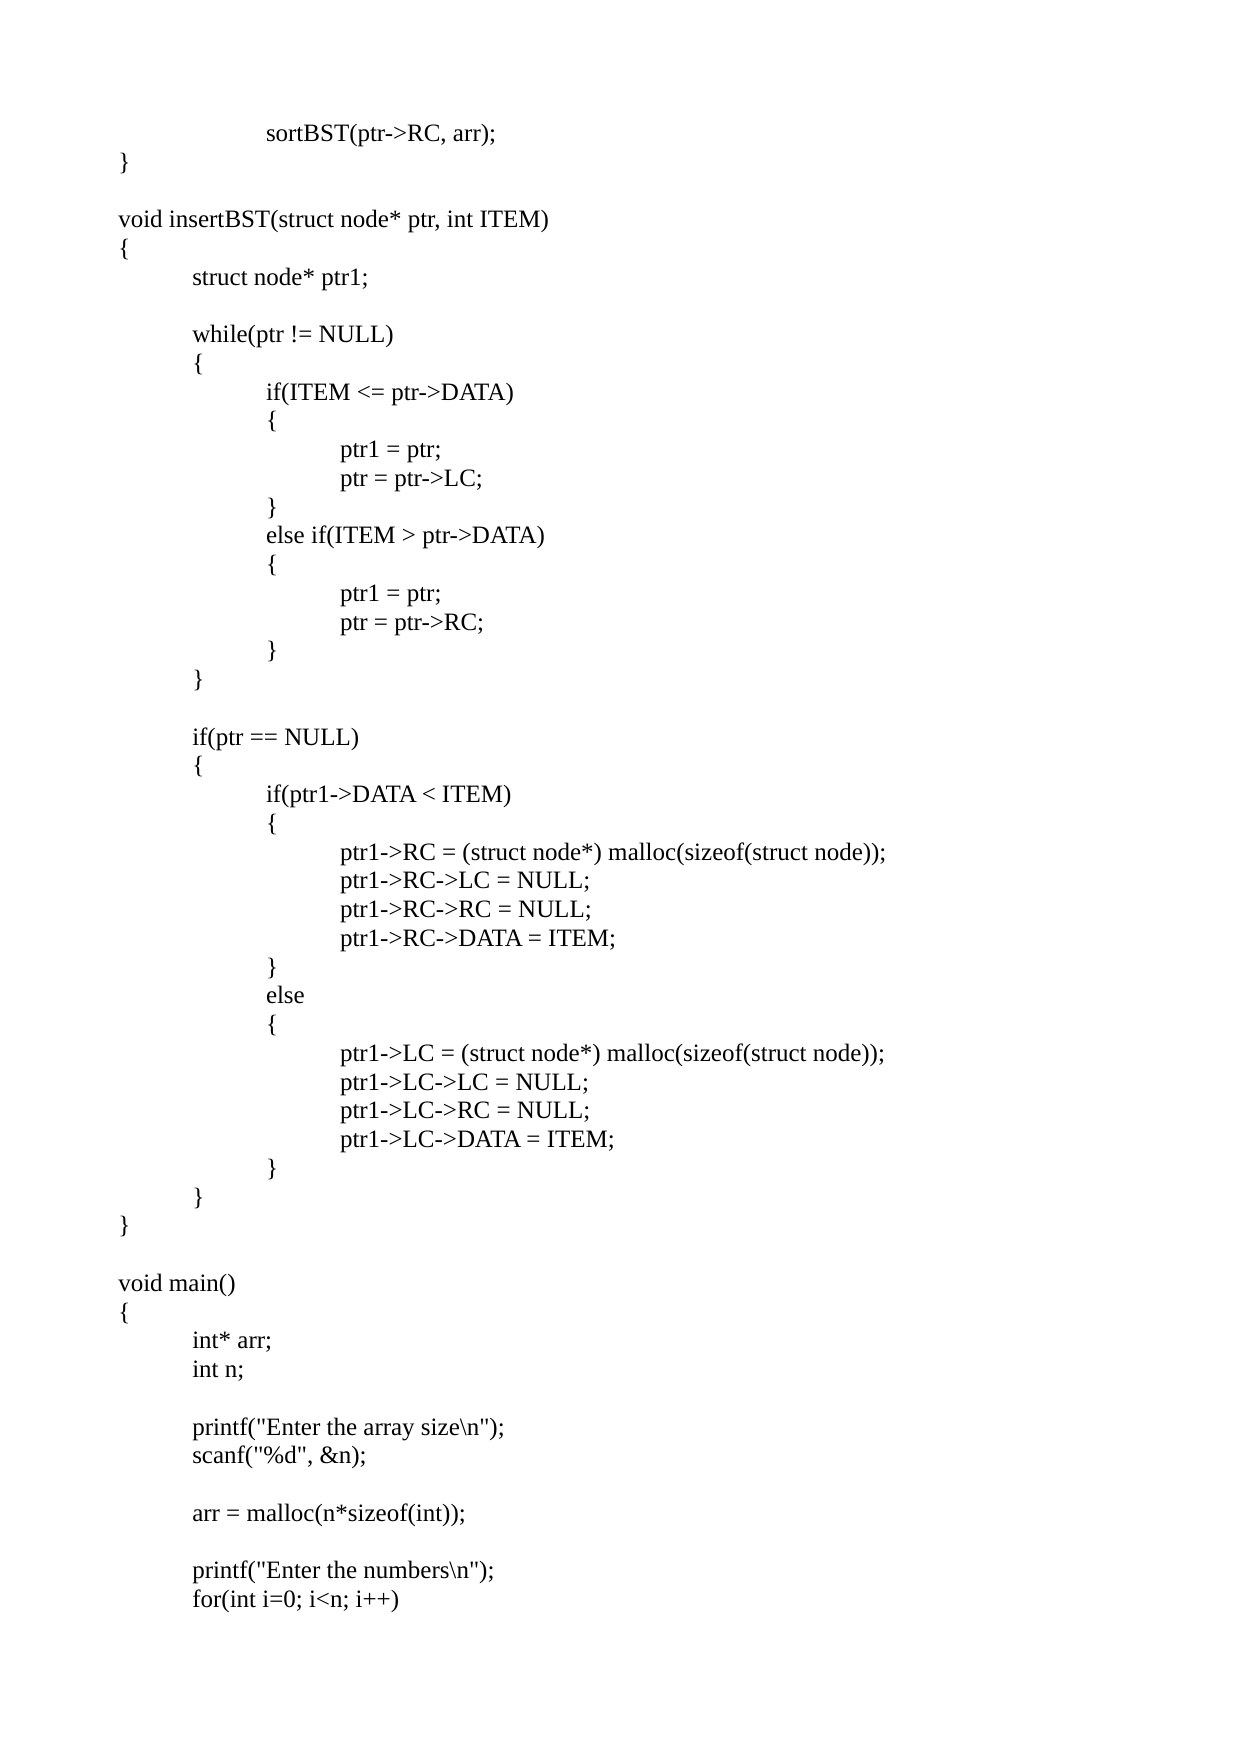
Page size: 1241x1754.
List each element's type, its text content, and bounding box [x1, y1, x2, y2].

text sortBST(ptr->RC, arr); [118, 118, 1122, 147]
text if(ITEM <= ptr->DATA) [118, 377, 1122, 406]
text ptr = ptr->LC; [118, 463, 1122, 492]
text else [118, 981, 1122, 1009]
text printf("Enter the numbers\n"); [118, 1556, 1122, 1584]
text int* arr; [118, 1326, 1122, 1354]
text scanf("%d", &n); [118, 1441, 1122, 1469]
text ptr1->LC->DATA = ITEM; [118, 1124, 1122, 1153]
text ptr = ptr->RC; [118, 607, 1122, 636]
text { [118, 348, 1122, 377]
text } [118, 1153, 1122, 1182]
text } [118, 1211, 1122, 1239]
text arr = malloc(n*sizeof(int)); [118, 1498, 1122, 1527]
text { [118, 1297, 1122, 1326]
text int n; [118, 1354, 1122, 1383]
text ptr1->RC = (struct node*) malloc(sizeof(struct node)); [118, 837, 1122, 866]
text ptr1->LC->RC = NULL; [118, 1096, 1122, 1124]
text while(ptr != NULL) [118, 319, 1122, 348]
text for(int i=0; i<n; i++) [118, 1584, 1122, 1613]
text ptr1->RC->RC = NULL; [118, 894, 1122, 923]
text } [118, 1182, 1122, 1211]
text } [118, 147, 1122, 176]
text { [118, 808, 1122, 837]
text ptr1->RC->DATA = ITEM; [118, 923, 1122, 952]
text else if(ITEM > ptr->DATA) [118, 521, 1122, 549]
text ptr1 = ptr; [118, 434, 1122, 463]
text ptr1 = ptr; [118, 578, 1122, 607]
text { [118, 549, 1122, 578]
text if(ptr1->DATA < ITEM) [118, 779, 1122, 808]
text } [118, 492, 1122, 521]
text ptr1->LC->LC = NULL; [118, 1067, 1122, 1096]
text ptr1->LC = (struct node*) malloc(sizeof(struct node)); [118, 1038, 1122, 1067]
text void insertBST(struct node* ptr, int ITEM) [118, 204, 1122, 233]
text printf("Enter the array size\n"); [118, 1412, 1122, 1441]
text } [118, 664, 1122, 693]
text } [118, 952, 1122, 981]
text { [118, 1009, 1122, 1038]
text } [118, 636, 1122, 664]
text { [118, 406, 1122, 434]
text struct node* ptr1; [118, 262, 1122, 291]
text { [118, 233, 1122, 262]
text ptr1->RC->LC = NULL; [118, 866, 1122, 894]
text { [118, 751, 1122, 779]
text void main() [118, 1268, 1122, 1297]
text if(ptr == NULL) [118, 722, 1122, 751]
